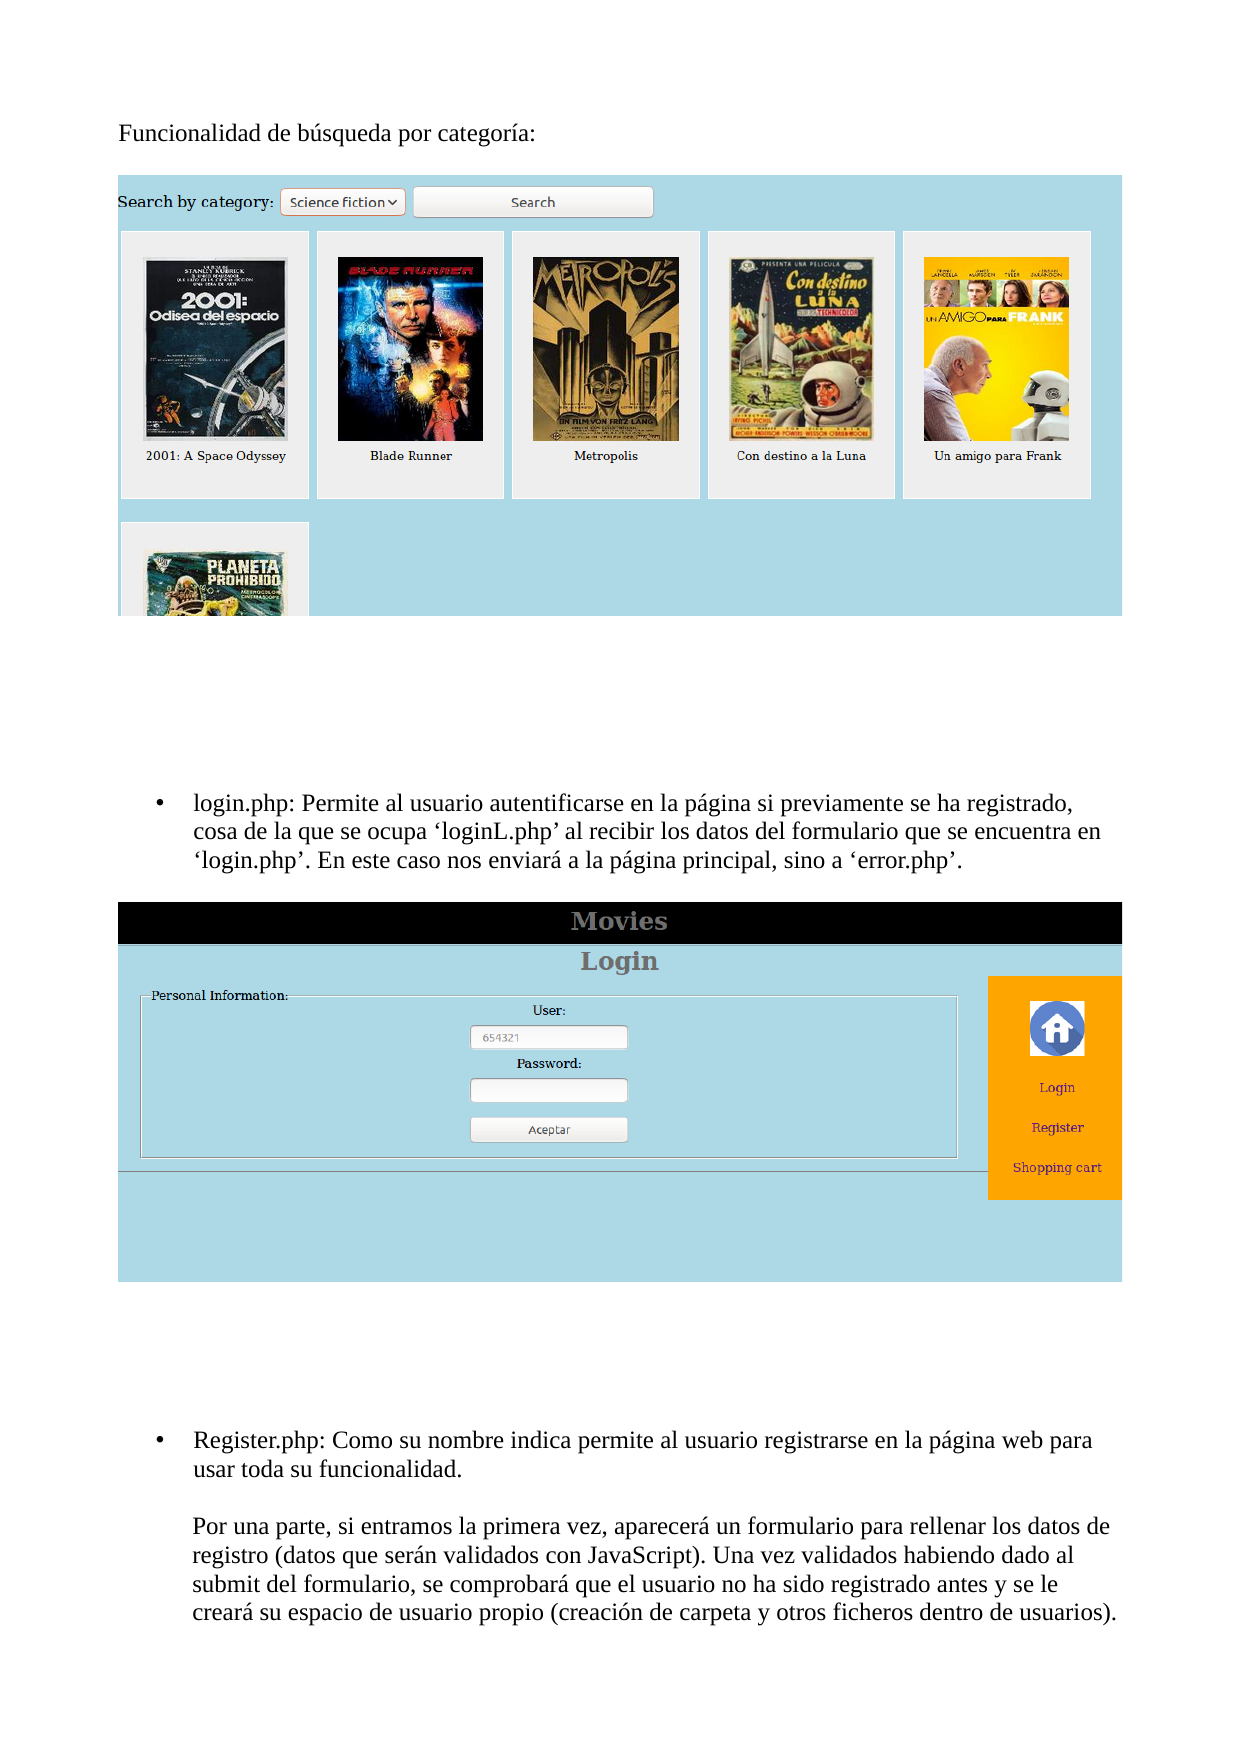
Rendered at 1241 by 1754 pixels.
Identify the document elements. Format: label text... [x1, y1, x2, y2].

list usar toda su funcionalidad. [156, 1454, 1122, 1482]
list Register.php: Como su nombre indica permite al usuario registrarse en la página web para [156, 1425, 1122, 1454]
text Funcionalidad de búsqueda por categoría: [118, 118, 1122, 147]
picture [118, 175, 1123, 616]
list login.php: Permite al usuario autentificarse en la página si previamente se ha registrado, cosa de la que se ocupa ‘loginL.php’ al recibir los datos del formulario que se encuentra en ‘login.php’. En este caso nos enviará a la página principal, sino a ‘error.php’. [156, 788, 1122, 874]
picture [118, 902, 1123, 1282]
text Por una parte, si entramos la primera vez, aparecerá un formulario para rellenar los datos de registro (datos que serán validados con JavaScript). Una vez validados habiendo dado al submit del formulario, se comprobará que el usuario no ha sido registrado antes y se le creará su espacio de usuario propio (creación de carpeta y otros ficheros dentro de usuarios). [118, 1511, 1122, 1626]
